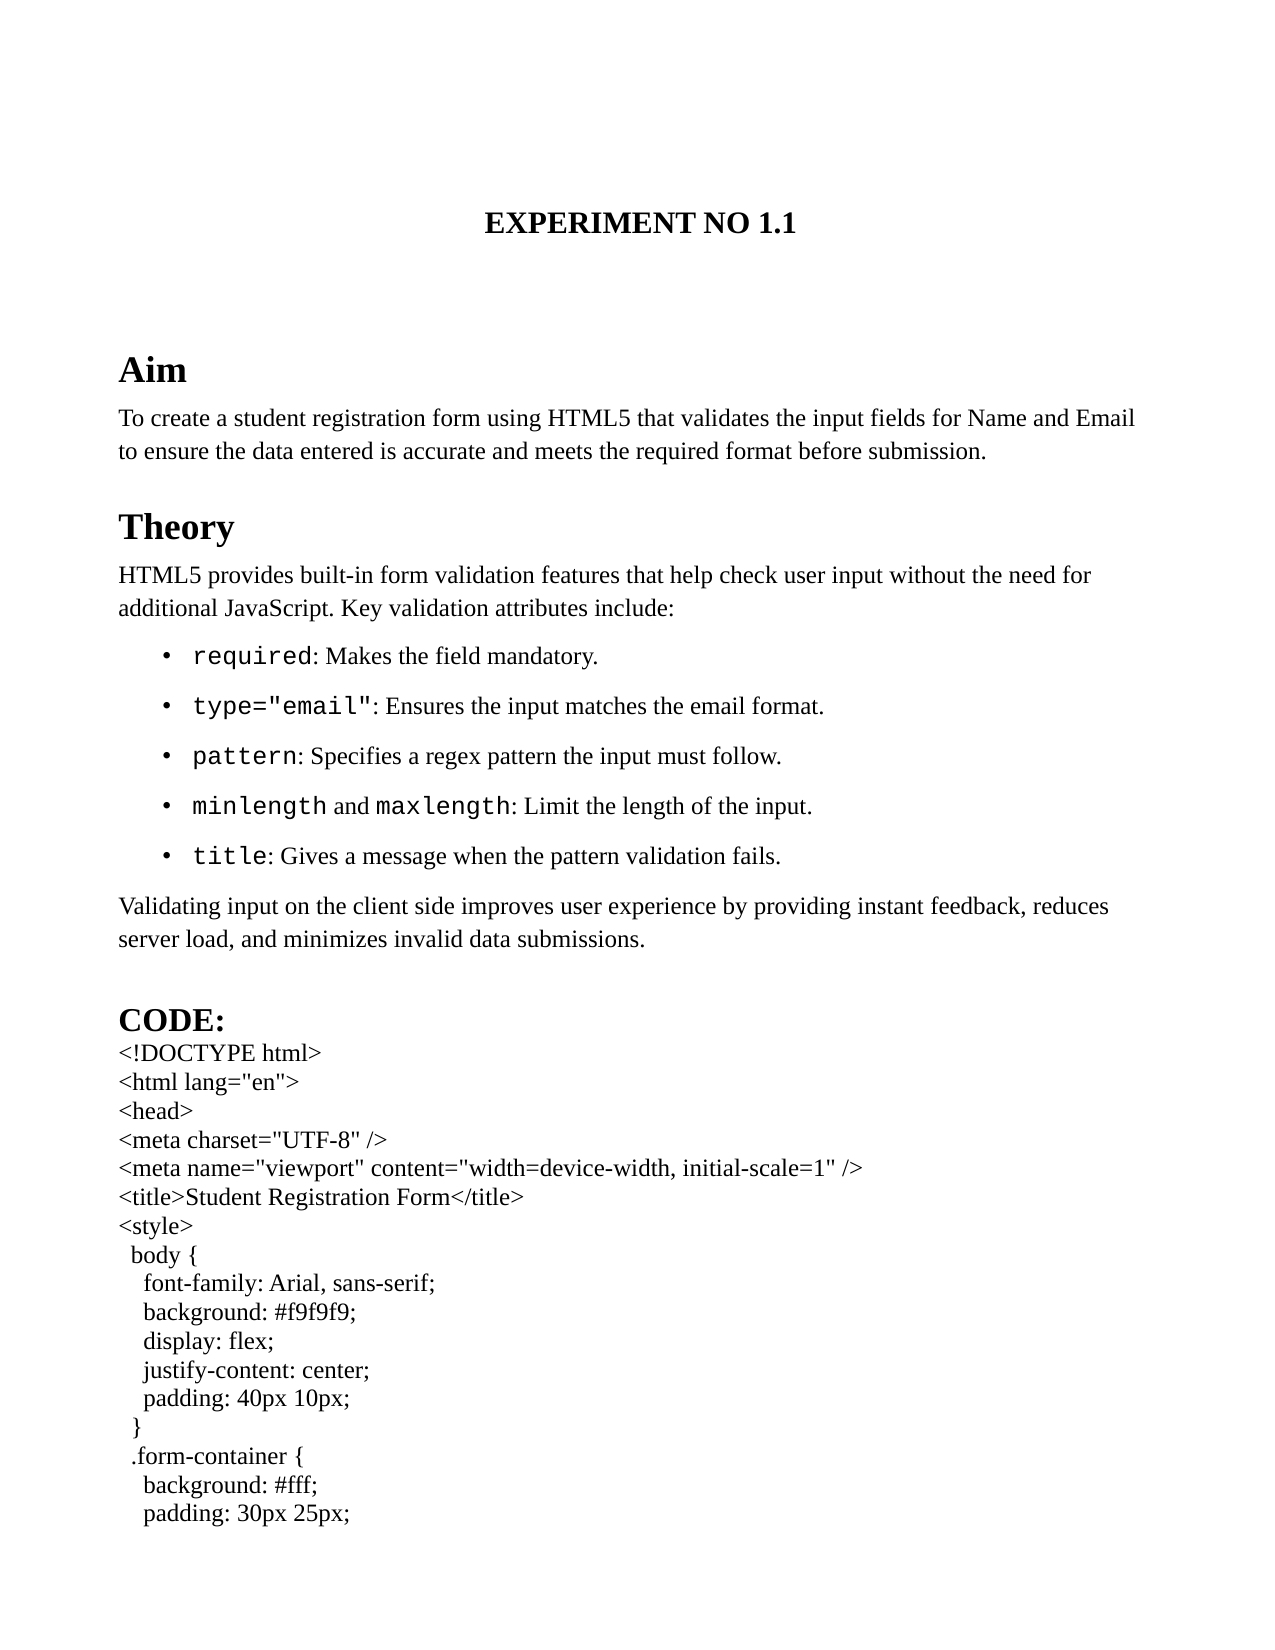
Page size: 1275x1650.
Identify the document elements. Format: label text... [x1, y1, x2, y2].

list minlength and maxlength: Limit the length of the input. [162, 791, 1157, 822]
text <style> [118, 1211, 1157, 1240]
text <meta charset="UTF-8" /> [118, 1125, 1157, 1153]
text padding: 30px 25px; [118, 1498, 1157, 1527]
text padding: 40px 10px; [118, 1383, 1157, 1412]
text CODE: [118, 1000, 1157, 1038]
text <head> [118, 1096, 1157, 1125]
text } [118, 1412, 1157, 1441]
text body { [118, 1240, 1157, 1268]
list type="email": Ensures the input matches the email format. [162, 691, 1157, 722]
text EXPERIMENT NO 1.1 [118, 204, 1157, 240]
text .form-container { [118, 1441, 1157, 1470]
subtitle Theory [118, 504, 1157, 548]
text <!DOCTYPE html> [118, 1038, 1157, 1067]
list required: Makes the field mandatory. [162, 641, 1157, 672]
text background: #fff; [118, 1470, 1157, 1498]
text <meta name="viewport" content="width=device-width, initial-scale=1" /> [118, 1153, 1157, 1182]
list pattern: Specifies a regex pattern the input must follow. [162, 741, 1157, 772]
text background: #f9f9f9; [118, 1297, 1157, 1326]
text Validating input on the client side improves user experience by providing instant feedback, reduces server load, and minimizes invalid data submissions. [118, 891, 1157, 952]
list title: Gives a message when the pattern validation fails. [162, 841, 1157, 872]
text justify-content: center; [118, 1355, 1157, 1383]
text <html lang="en"> [118, 1067, 1157, 1096]
text HTML5 provides built-in form validation features that help check user input without the need for additional JavaScript. Key validation attributes include: [118, 560, 1157, 622]
text <title>Student Registration Form</title> [118, 1182, 1157, 1211]
text To create a student registration form using HTML5 that validates the input fields for Name and Email to ensure the data entered is accurate and meets the required format before submission. [118, 403, 1157, 465]
text font-family: Arial, sans-serif; [118, 1268, 1157, 1297]
subtitle Aim [118, 347, 1157, 391]
text display: flex; [118, 1326, 1157, 1355]
